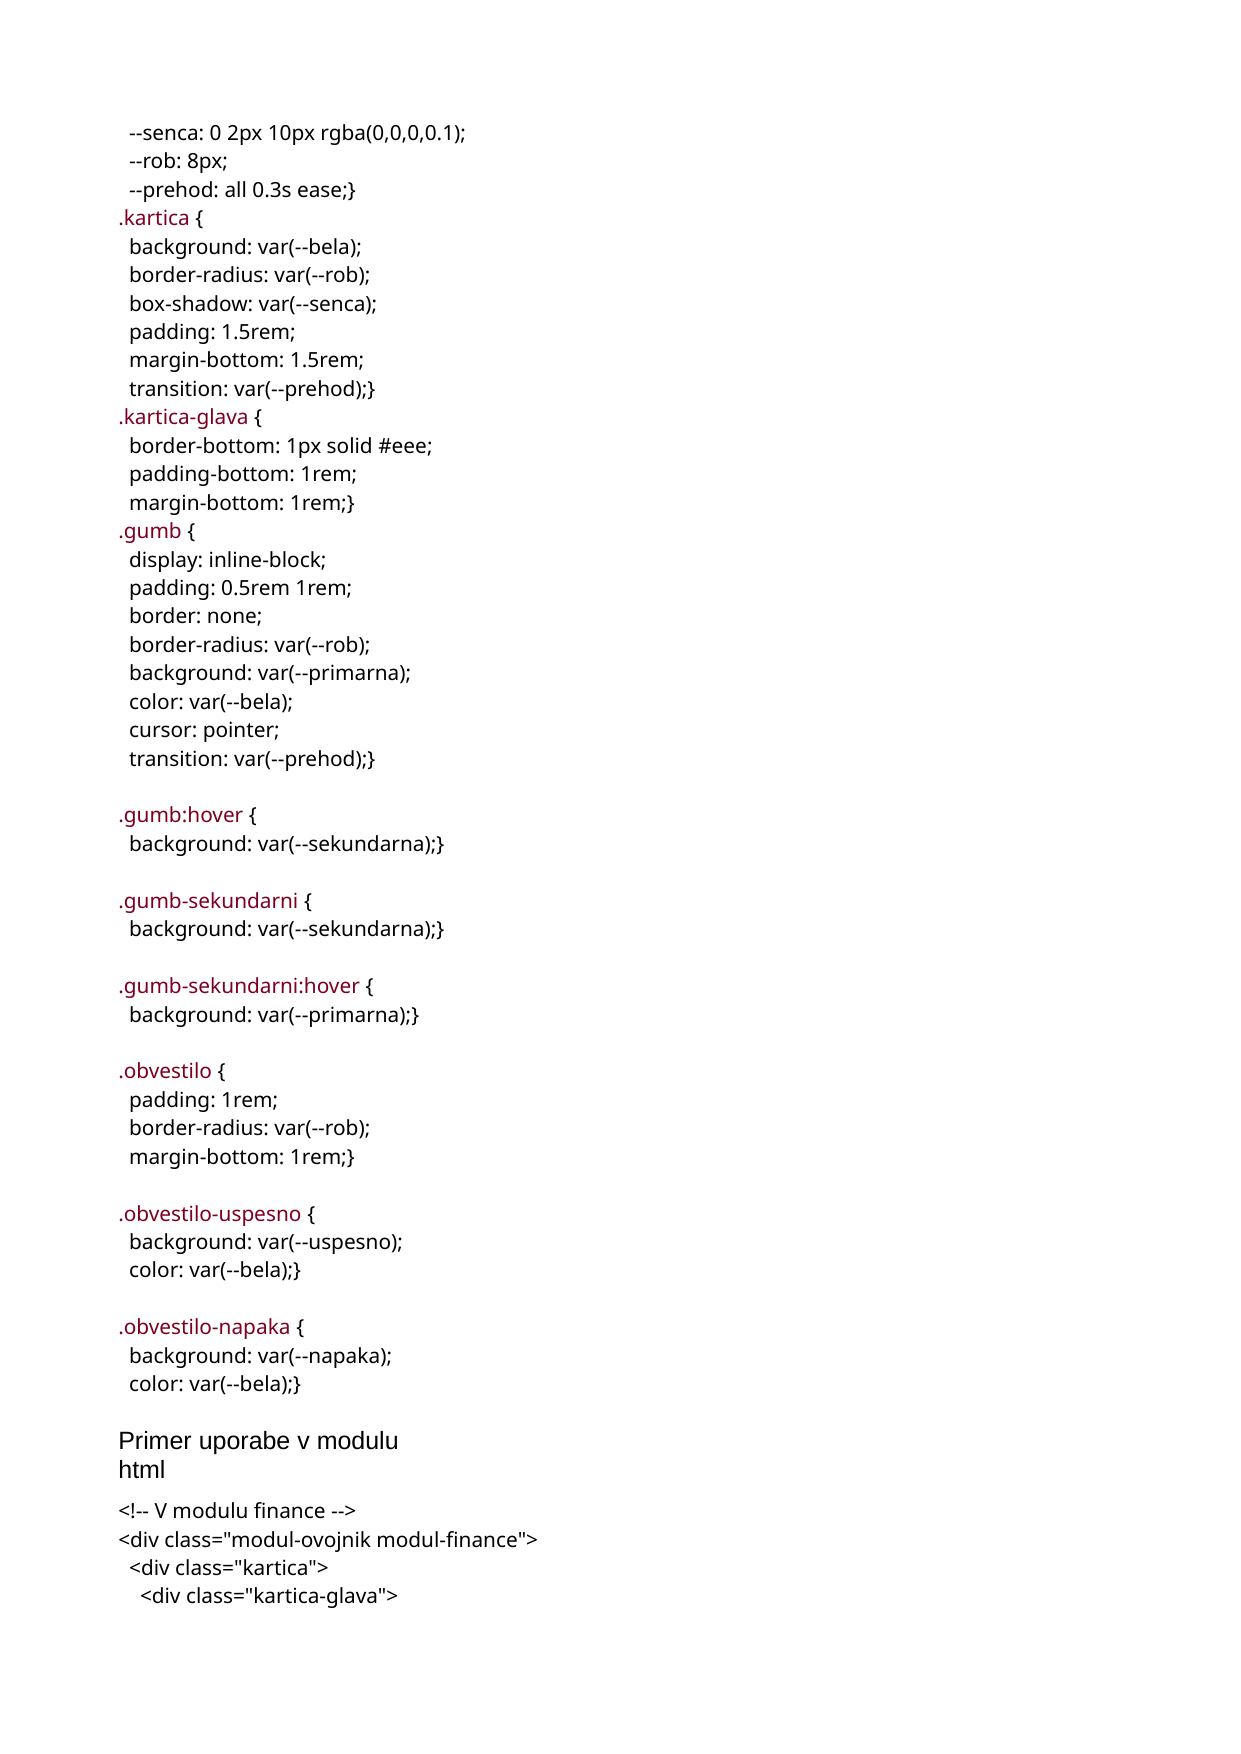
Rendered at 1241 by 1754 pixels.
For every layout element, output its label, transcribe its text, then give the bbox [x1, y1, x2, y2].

text --prehod: all 0.3s ease;} [118, 175, 1122, 203]
text <!-- V modulu finance --> [118, 1496, 1122, 1525]
text box-shadow: var(--senca); [118, 289, 1122, 317]
text background: var(--sekundarna);} [118, 829, 1122, 857]
text html [118, 1455, 1122, 1484]
text display: inline-block; [118, 545, 1122, 573]
text <div class="kartica-glava"> [118, 1582, 1122, 1610]
text <div class="kartica"> [118, 1553, 1122, 1582]
text padding: 0.5rem 1rem; [118, 573, 1122, 602]
text color: var(--bela);} [118, 1256, 1122, 1284]
text .gumb-sekundarni { [118, 886, 1122, 914]
text padding: 1.5rem; [118, 317, 1122, 346]
text background: var(--napaka); [118, 1341, 1122, 1369]
text .obvestilo-napaka { [118, 1312, 1122, 1341]
text .gumb:hover { [118, 801, 1122, 829]
text transition: var(--prehod);} [118, 374, 1122, 402]
text cursor: pointer; [118, 715, 1122, 744]
text background: var(--bela); [118, 232, 1122, 260]
text .obvestilo { [118, 1057, 1122, 1085]
text .obvestilo-uspesno { [118, 1199, 1122, 1227]
text margin-bottom: 1.5rem; [118, 346, 1122, 374]
text .gumb-sekundarni:hover { [118, 971, 1122, 1000]
text .gumb { [118, 516, 1122, 545]
text border-radius: var(--rob); [118, 630, 1122, 658]
text background: var(--uspesno); [118, 1227, 1122, 1256]
text border-bottom: 1px solid #eee; [118, 431, 1122, 459]
text margin-bottom: 1rem;} [118, 1142, 1122, 1170]
text border: none; [118, 602, 1122, 630]
text color: var(--bela);} [118, 1369, 1122, 1398]
text margin-bottom: 1rem;} [118, 488, 1122, 516]
text .kartica { [118, 203, 1122, 232]
text .kartica-glava { [118, 402, 1122, 431]
text background: var(--primarna);} [118, 1000, 1122, 1028]
text color: var(--bela); [118, 687, 1122, 715]
text transition: var(--prehod);} [118, 744, 1122, 772]
subtitle Primer uporabe v modulu [118, 1426, 1122, 1455]
text background: var(--sekundarna);} [118, 914, 1122, 943]
text --rob: 8px; [118, 147, 1122, 175]
text border-radius: var(--rob); [118, 1113, 1122, 1142]
text padding-bottom: 1rem; [118, 459, 1122, 488]
text --senca: 0 2px 10px rgba(0,0,0,0.1); [118, 118, 1122, 147]
text padding: 1rem; [118, 1085, 1122, 1113]
text border-radius: var(--rob); [118, 260, 1122, 289]
text <div class="modul-ovojnik modul-finance"> [118, 1525, 1122, 1553]
text background: var(--primarna); [118, 658, 1122, 687]
